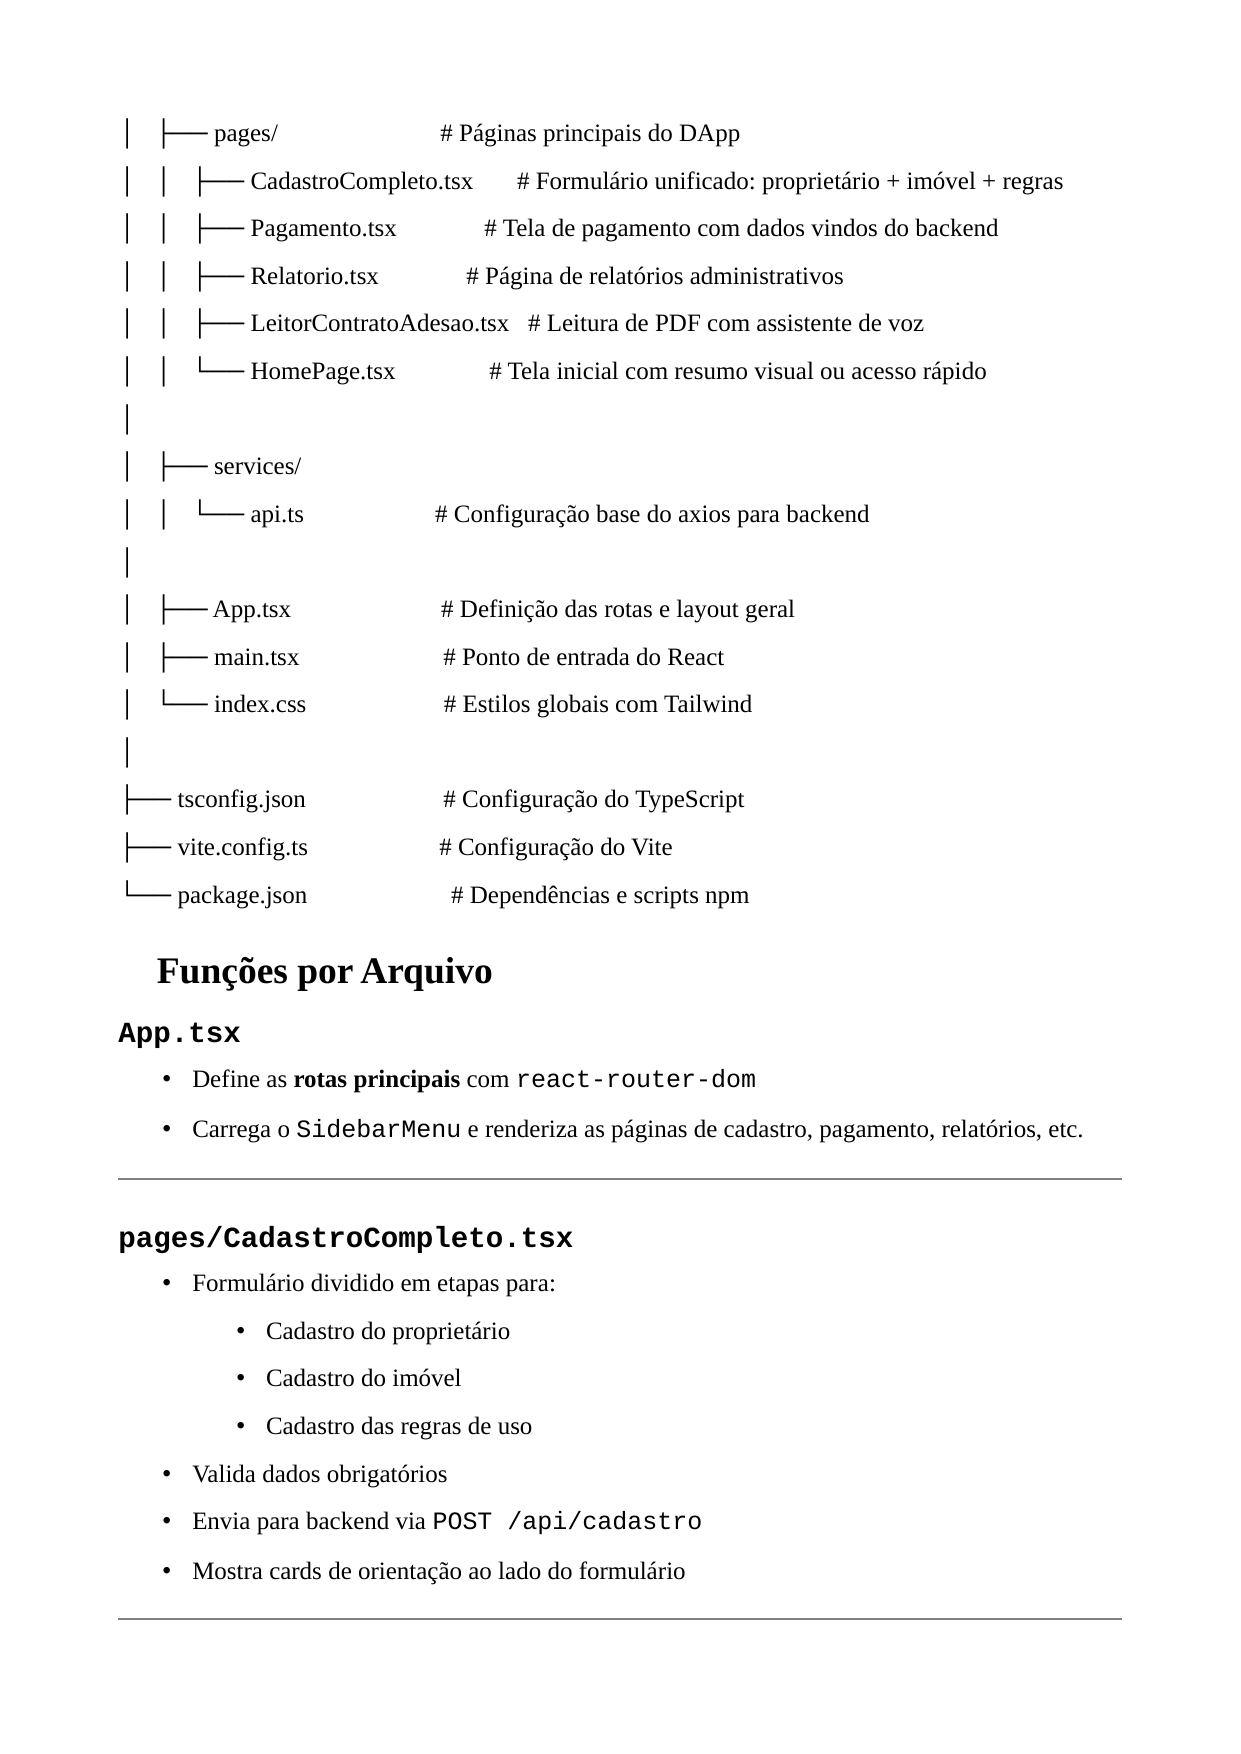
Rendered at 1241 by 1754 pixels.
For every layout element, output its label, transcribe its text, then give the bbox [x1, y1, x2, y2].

text │ │ ├── CadastroCompleto.tsx # Formulário unificado: proprietário + imóvel + regras [201, 166, 1122, 194]
text │ ├── App.tsx # Definição das rotas e layout geral [164, 594, 1122, 623]
text │ └── index.css # Estilos globais com Tailwind [128, 689, 1122, 718]
subtitle App.tsx [118, 1018, 1122, 1051]
text ├── tsconfig.json # Configuração do TypeScript [128, 784, 1122, 813]
text │ ├── pages/ # Páginas principais do DApp [128, 118, 162, 147]
list Define as rotas principais com react-router-dom [162, 1064, 1122, 1095]
text │ [128, 737, 1122, 766]
text │ [118, 547, 126, 575]
text │ ├── main.tsx # Ponto de entrada do React [128, 642, 162, 671]
text │ [128, 404, 1122, 432]
subtitle pages/CadastroCompleto.tsx [118, 1223, 1122, 1256]
list Cadastro do imóvel [236, 1363, 1122, 1392]
text │ │ └── api.ts # Configuração base do axios para backend [164, 499, 1122, 528]
list Valida dados obrigatórios [162, 1459, 1122, 1487]
text ├── vite.config.ts # Configuração do Vite [128, 832, 1122, 861]
list Mostra cards de orientação ao lado do formulário [162, 1556, 1122, 1585]
list Cadastro do proprietário [236, 1316, 1122, 1345]
text │ [118, 737, 126, 766]
list Envia para backend via POST /api/cadastro [162, 1506, 1122, 1537]
text │ ├── services/ [128, 451, 162, 480]
text │ [128, 547, 1122, 575]
text │ ├── pages/ # Páginas principais do DApp [164, 118, 1122, 147]
subtitle ✅ Funções por Arquivo [118, 948, 1122, 991]
list Formulário dividido em etapas para: [162, 1268, 1122, 1297]
list Carrega o SidebarMenu e renderiza as páginas de cadastro, pagamento, relatórios, etc. [162, 1114, 1122, 1145]
text │ │ ├── Relatorio.tsx # Página de relatórios administrativos [201, 261, 1122, 290]
text └── package.json # Dependências e scripts npm [118, 880, 1122, 908]
text │ ├── services/ [164, 451, 1122, 480]
text │ │ ├── LeitorContratoAdesao.tsx # Leitura de PDF com assistente de voz [201, 308, 1122, 337]
text │ │ └── HomePage.tsx # Tela inicial com resumo visual ou acesso rápido [164, 356, 1122, 385]
list Cadastro das regras de uso [236, 1411, 1122, 1440]
text │ ├── main.tsx # Ponto de entrada do React [164, 642, 1122, 671]
text │ │ ├── Pagamento.tsx # Tela de pagamento com dados vindos do backend [201, 213, 1122, 242]
text │ [118, 404, 126, 432]
